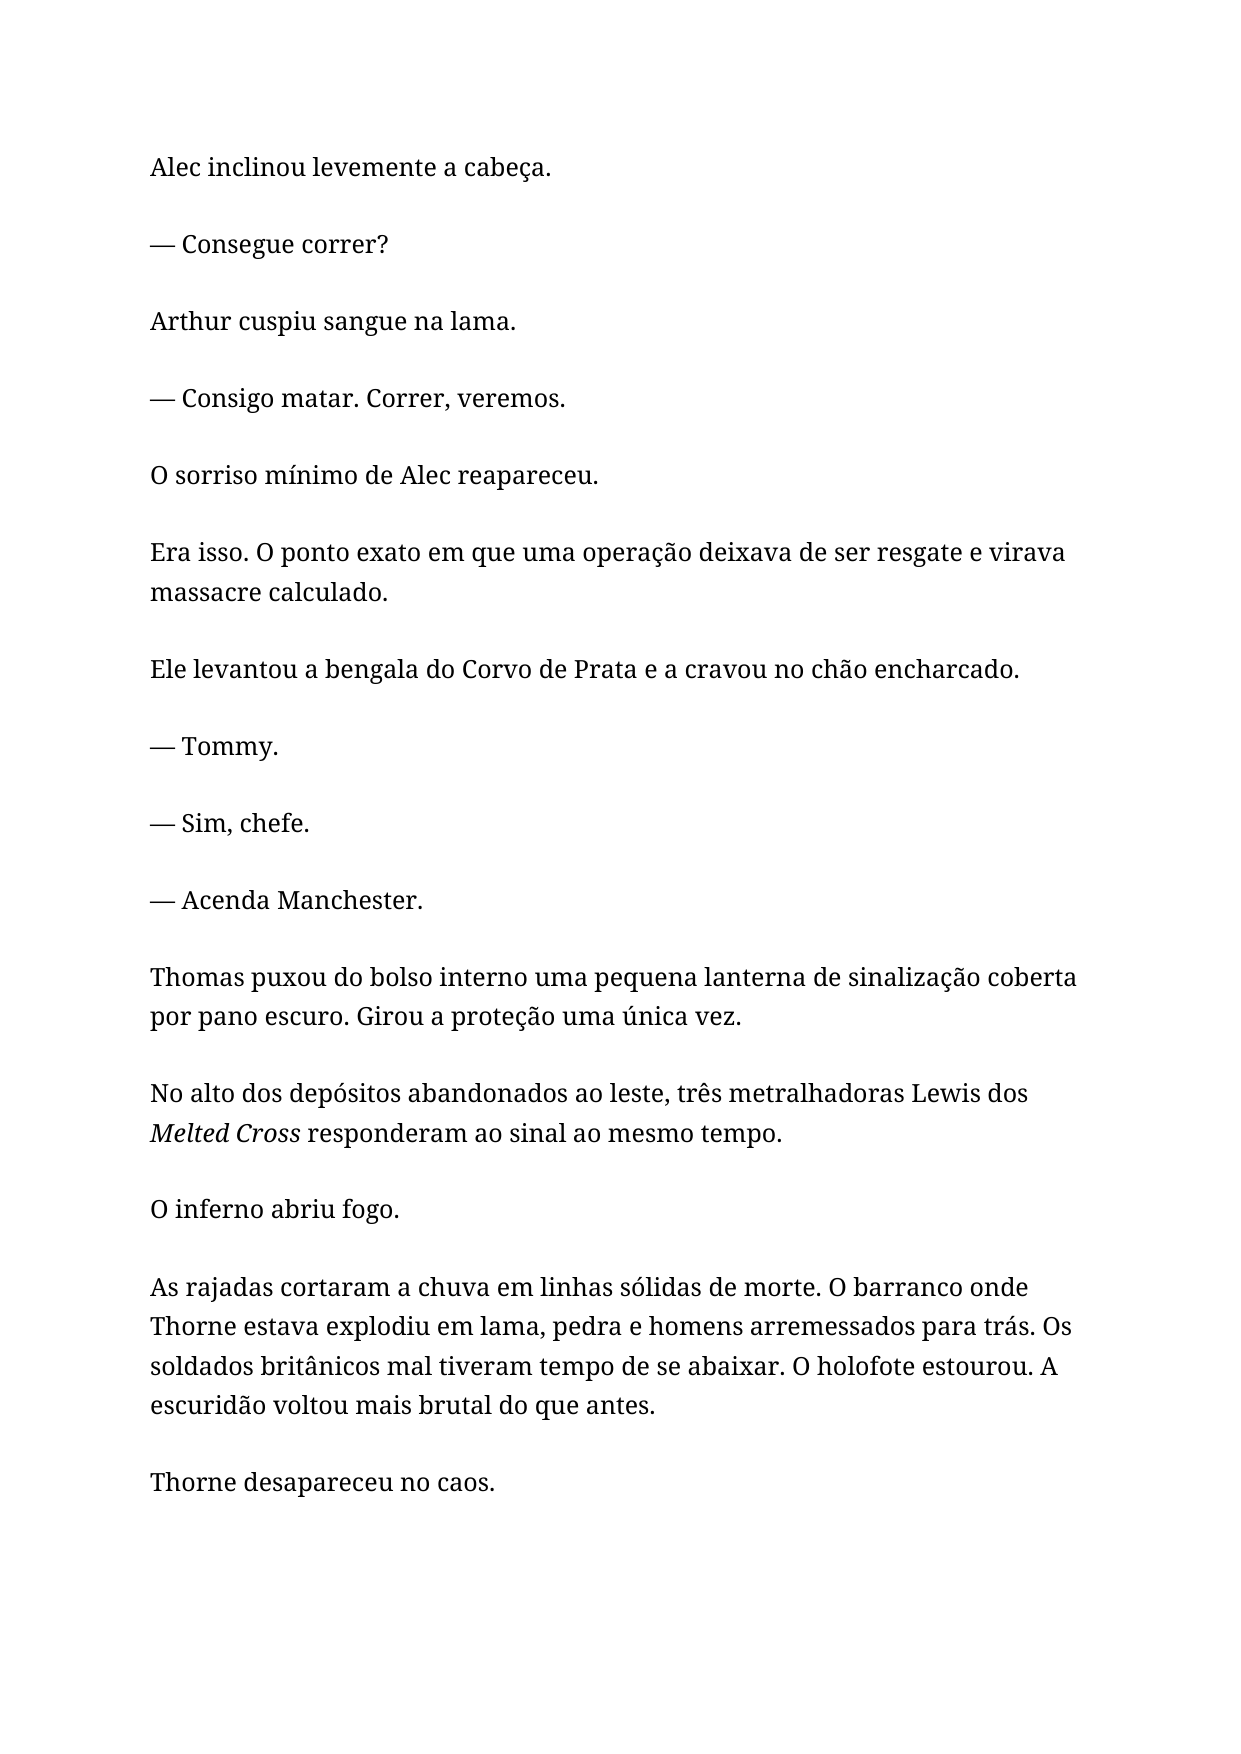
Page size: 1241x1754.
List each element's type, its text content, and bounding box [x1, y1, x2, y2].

text — Acenda Manchester. [150, 882, 1090, 916]
text Alec inclinou levemente a cabeça. [150, 150, 1090, 184]
text Arthur cuspiu sangue na lama. [150, 304, 1090, 338]
text Thomas puxou do bolso interno uma pequena lanterna de sinalização coberta por pano escuro. Girou a proteção uma única vez. [150, 959, 1090, 1033]
text — Sim, chefe. [150, 805, 1090, 839]
text As rajadas cortaram a chuva em linhas sólidas de morte. O barranco onde Thorne estava explodiu em lama, pedra e homens arremessados para trás. Os soldados britânicos mal tiveram tempo de se abaixar. O holofote estourou. A escuridão voltou mais brutal do que antes. [150, 1269, 1090, 1422]
text O sorriso mínimo de Alec reapareceu. [150, 458, 1090, 492]
text — Tommy. [150, 728, 1090, 762]
text — Consigo matar. Correr, veremos. [150, 381, 1090, 415]
text — Consegue correr? [150, 227, 1090, 261]
text O inferno abriu fogo. [150, 1192, 1090, 1226]
text Era isso. O ponto exato em que uma operação deixava de ser resgate e virava massacre calculado. [150, 535, 1090, 608]
text Ele levantou a bengala do Corvo de Prata e a cravou no chão encharcado. [150, 651, 1090, 685]
text No alto dos depósitos abandonados ao leste, três metralhadoras Lewis dos Melted Cross responderam ao sinal ao mesmo tempo. [150, 1076, 1090, 1149]
text Thorne desapareceu no caos. [150, 1464, 1090, 1499]
